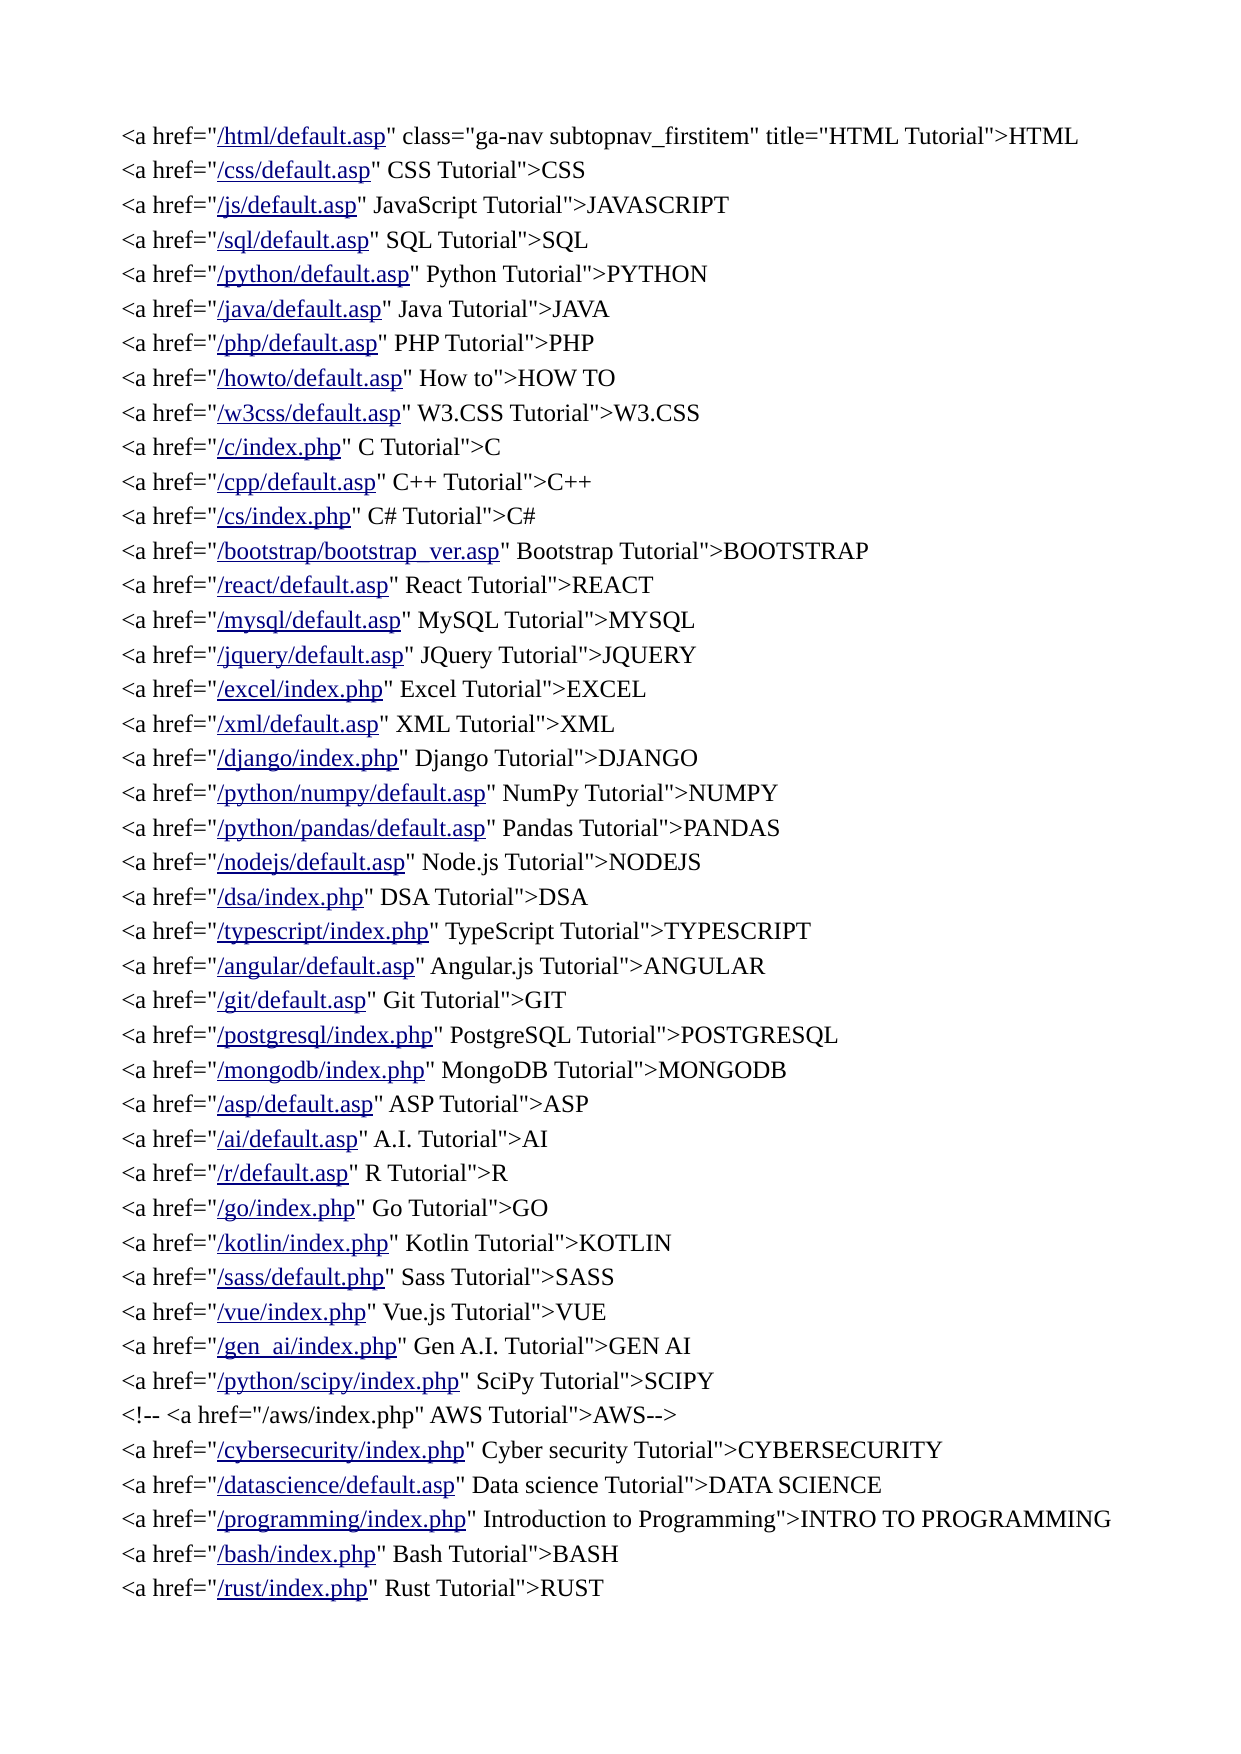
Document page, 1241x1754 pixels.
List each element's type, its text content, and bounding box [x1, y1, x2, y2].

table_cell <a href="/cybersecurity/index.php" Cyber security Tutorial">CYBERSECURITY [118, 1432, 1122, 1467]
table_cell <a href="/dsa/index.php" DSA Tutorial">DSA [118, 879, 1122, 913]
table_cell <a href="/r/default.asp" R Tutorial">R [118, 1156, 1122, 1190]
table_cell <a href="/cs/index.php" C# Tutorial">C# [118, 499, 1122, 533]
table_cell <a href="/python/default.asp" Python Tutorial">PYTHON [118, 256, 1122, 291]
table_cell <a href="/w3css/default.asp" W3.CSS Tutorial">W3.CSS [118, 395, 1122, 429]
table_cell <a href="/c/index.php" C Tutorial">C [118, 429, 1122, 464]
table_cell <a href="/jquery/default.asp" JQuery Tutorial">JQUERY [118, 637, 1122, 671]
table_cell <a href="/kotlin/index.php" Kotlin Tutorial">KOTLIN [118, 1225, 1122, 1259]
table_cell <a href="/php/default.asp" PHP Tutorial">PHP [118, 326, 1122, 360]
table_cell <a href="/postgresql/index.php" PostgreSQL Tutorial">POSTGRESQL [118, 1017, 1122, 1052]
table_cell <a href="/css/default.asp" CSS Tutorial">CSS [118, 153, 1122, 187]
table_cell <a href="/sql/default.asp" SQL Tutorial">SQL [118, 222, 1122, 256]
table_cell <a href="/django/index.php" Django Tutorial">DJANGO [118, 741, 1122, 775]
table_cell <a href="/datascience/default.asp" Data science Tutorial">DATA SCIENCE [118, 1467, 1122, 1501]
table_cell <a href="/asp/default.asp" ASP Tutorial">ASP [118, 1086, 1122, 1121]
table_cell <a href="/ai/default.asp" A.I. Tutorial">AI [118, 1121, 1122, 1156]
table_cell <a href="/cpp/default.asp" C++ Tutorial">C++ [118, 464, 1122, 498]
table_cell <a href="/js/default.asp" JavaScript Tutorial">JAVASCRIPT [118, 187, 1122, 222]
table_cell <a href="/gen_ai/index.php" Gen A.I. Tutorial">GEN AI [118, 1329, 1122, 1363]
table_cell <a href="/typescript/index.php" TypeScript Tutorial">TYPESCRIPT [118, 914, 1122, 948]
table_cell <!-- <a href="/aws/index.php" AWS Tutorial">AWS--> [118, 1398, 1122, 1432]
table_cell <a href="/bootstrap/bootstrap_ver.asp" Bootstrap Tutorial">BOOTSTRAP [118, 533, 1122, 568]
table_header <a href="/html/default.asp" class="ga-nav subtopnav_firstitem" title="HTML Tutorial">HTML [118, 118, 1122, 153]
table_cell <a href="/nodejs/default.asp" Node.js Tutorial">NODEJS [118, 844, 1122, 879]
table_cell <a href="/angular/default.asp" Angular.js Tutorial">ANGULAR [118, 948, 1122, 983]
table_cell <a href="/vue/index.php" Vue.js Tutorial">VUE [118, 1294, 1122, 1328]
table_cell <a href="/mysql/default.asp" MySQL Tutorial">MYSQL [118, 602, 1122, 637]
table_cell <a href="/howto/default.asp" How to">HOW TO [118, 360, 1122, 395]
table_cell <a href="/excel/index.php" Excel Tutorial">EXCEL [118, 671, 1122, 706]
table_cell <a href="/python/pandas/default.asp" Pandas Tutorial">PANDAS [118, 810, 1122, 844]
table_cell <a href="/programming/index.php" Introduction to Programming">INTRO TO PROGRAMMING [118, 1501, 1122, 1536]
table_cell <a href="/react/default.asp" React Tutorial">REACT [118, 568, 1122, 602]
table_cell <a href="/java/default.asp" Java Tutorial">JAVA [118, 291, 1122, 326]
table_cell <a href="/go/index.php" Go Tutorial">GO [118, 1190, 1122, 1225]
table_cell <a href="/git/default.asp" Git Tutorial">GIT [118, 983, 1122, 1017]
table_cell <a href="/sass/default.php" Sass Tutorial">SASS [118, 1259, 1122, 1294]
table_cell <a href="/python/scipy/index.php" SciPy Tutorial">SCIPY [118, 1363, 1122, 1398]
table_cell <a href="/xml/default.asp" XML Tutorial">XML [118, 706, 1122, 741]
table_cell <a href="/mongodb/index.php" MongoDB Tutorial">MONGODB [118, 1052, 1122, 1086]
table_cell <a href="/rust/index.php" Rust Tutorial">RUST [118, 1571, 1122, 1605]
table_cell <a href="/bash/index.php" Bash Tutorial">BASH [118, 1536, 1122, 1571]
table_cell <a href="/python/numpy/default.asp" NumPy Tutorial">NUMPY [118, 775, 1122, 810]
